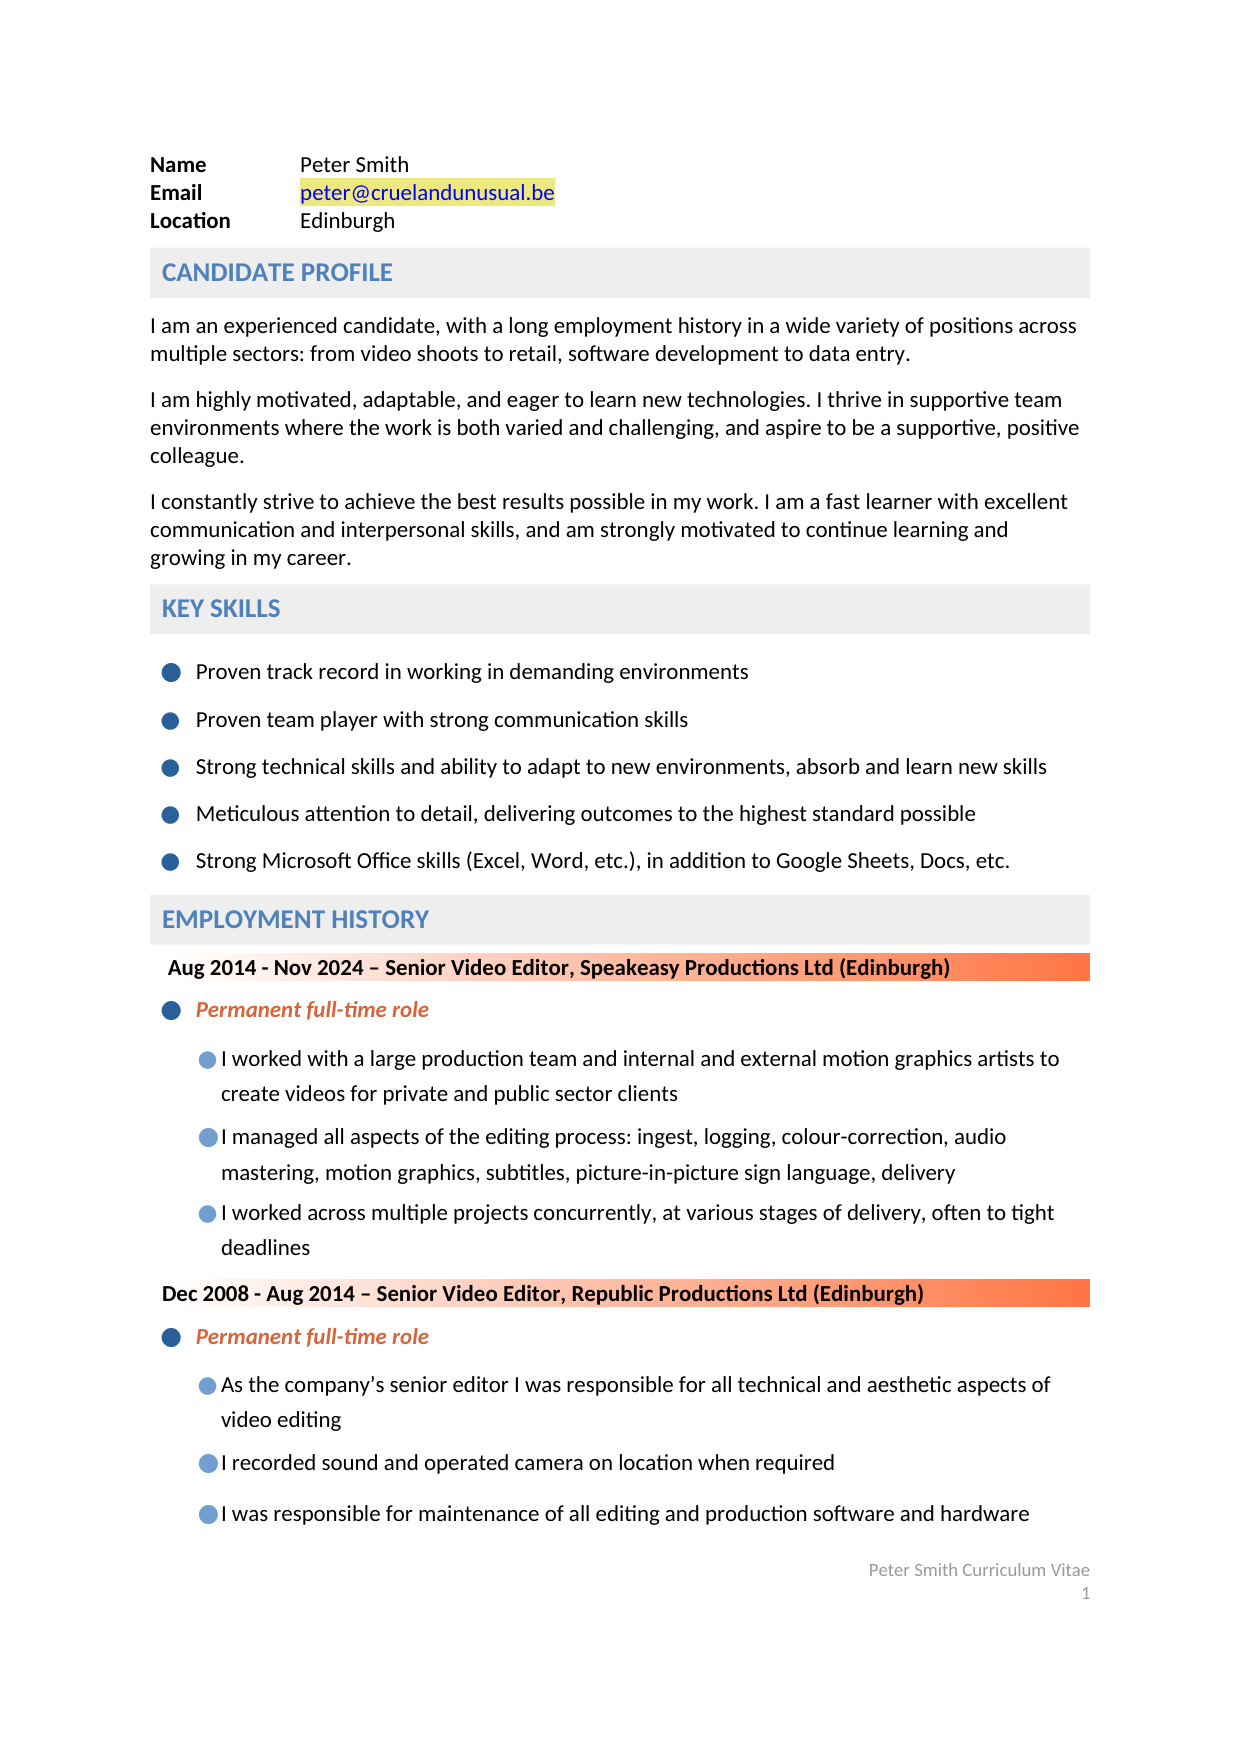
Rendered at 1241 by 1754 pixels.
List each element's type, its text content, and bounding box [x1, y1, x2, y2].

list Strong technical skills and ability to adapt to new environments, absorb and learn new skills [160, 741, 1090, 787]
text Aug 2014 - Nov 2024 – Senior Video Editor, Speakeasy Productions Ltd (Edinburgh) [168, 953, 1090, 981]
subtitle KEY SKILLS [162, 592, 1090, 624]
list I managed all aspects of the editing process: ingest, logging, colour-correction, audio mastering, motion graphics, subtitles, picture-in-picture sign language, delivery [197, 1107, 1090, 1186]
text I am highly motivated, adaptable, and eager to learn new technologies. I thrive in supportive team environments where the work is both varied and challenging, and aspire to be a supportive, positive colleague. [150, 385, 1090, 469]
text I am an experienced candidate, with a long employment history in a wide variety of positions across multiple sectors: from video shoots to retail, software development to data entry. [150, 311, 1090, 367]
list Permanent full-time role [160, 981, 1090, 1032]
list Permanent full-time role [160, 1307, 1090, 1358]
subtitle EMPLOYMENT HISTORY [162, 902, 1090, 935]
list Proven track record in working in demanding environments [160, 642, 1090, 693]
subtitle CANDIDATE PROFILE [162, 255, 1090, 288]
list Meticulous attention to detail, delivering outcomes to the highest standard possible [160, 787, 1090, 834]
text Dec 2008 - Aug 2014 – Senior Video Editor, Republic Productions Ltd (Edinburgh) [162, 1279, 1090, 1307]
text I constantly strive to achieve the best results possible in my work. I am a fast learner with excellent communication and interpersonal skills, and am strongly motivated to continue learning and growing in my career. [150, 487, 1090, 571]
list I worked across multiple projects concurrently, at various stages of delivery, often to tight deadlines [197, 1186, 1090, 1261]
list As the company’s senior editor I was responsible for all technical and aesthetic aspects of video editing [197, 1358, 1090, 1433]
list Strong Microsoft Office skills (Excel, Word, etc.), in addition to Google Sheets, Docs, etc. [160, 834, 1090, 881]
list I worked with a large production team and internal and external motion graphics artists to create videos for private and public sector clients [197, 1032, 1090, 1107]
list Proven team player with strong communication skills [160, 693, 1090, 741]
text Name Peter Smith Email peter@cruelandunusual.be Location Edinburgh [150, 150, 1090, 234]
list I was responsible for maintenance of all editing and production software and hardware [197, 1484, 1090, 1536]
list I recorded sound and operated camera on location when required [197, 1433, 1090, 1484]
